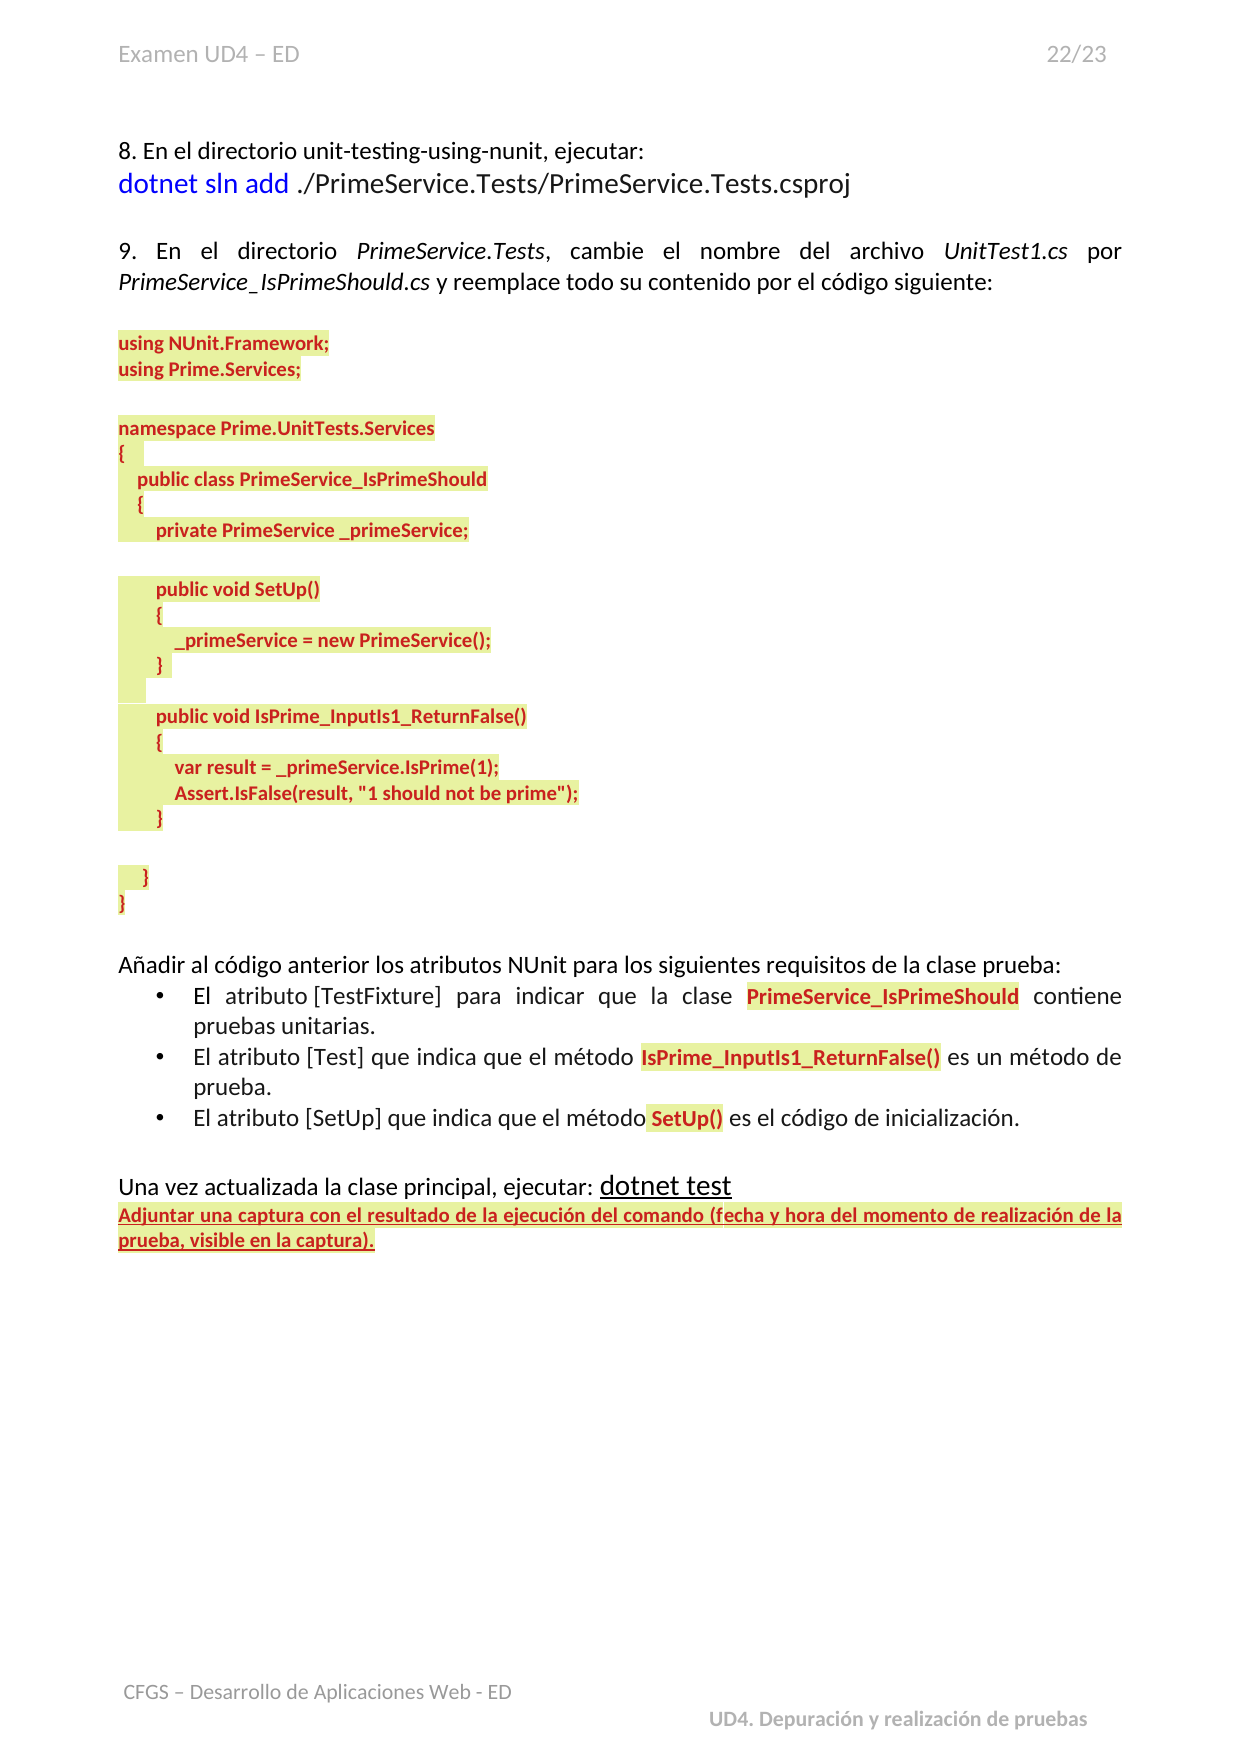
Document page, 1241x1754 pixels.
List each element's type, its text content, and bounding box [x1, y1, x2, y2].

text var result = _primeService.IsPrime(1); [118, 754, 1122, 780]
text { [118, 491, 1122, 517]
text public void IsPrime_InputIs1_ReturnFalse() [118, 703, 1122, 729]
text } [118, 890, 1122, 915]
text _primeService = new PrimeService(); [118, 627, 1122, 653]
text 8. En el directorio unit-testing-using-nunit, ejecutar: [118, 135, 1122, 166]
text prueba, visible en la captura). [118, 1225, 1122, 1253]
text { [118, 441, 1122, 466]
text } [118, 805, 1122, 831]
text { [118, 602, 1122, 627]
list El atributo [Test] que indica que el método IsPrime_InputIs1_ReturnFalse() es un método de prueba. [156, 1041, 1122, 1102]
text namespace Prime.UnitTests.Services [118, 415, 1122, 441]
list El atributo [SetUp] que indica que el método SetUp() es el código de inicialización. [156, 1102, 1122, 1133]
text using NUnit.Framework; [118, 330, 1122, 356]
text } [118, 864, 1122, 890]
text Una vez actualizada la clase principal, ejecutar: dotnet test [118, 1167, 1122, 1202]
text public class PrimeService_IsPrimeShould [118, 466, 1122, 491]
text using Prime.Services; [118, 356, 1122, 381]
text Adjuntar una captura con el resultado de la ejecución del comando (fecha y hora del momento de realización de la [118, 1202, 1122, 1224]
text public void SetUp() [118, 576, 1122, 602]
text dotnet sln add ./PrimeService.Tests/PrimeService.Tests.csproj [118, 166, 1122, 201]
text } [118, 653, 1122, 678]
text { [118, 729, 1122, 754]
text 9. En el directorio PrimeService.Tests, cambie el nombre del archivo UnitTest1.cs por PrimeService_IsPrimeShould.cs y reemplace todo su contenido por el código siguiente: [118, 235, 1122, 296]
list El atributo [TestFixture] para indicar que la clase PrimeService_IsPrimeShould contiene pruebas unitarias. [156, 980, 1122, 1041]
text Assert.IsFalse(result, "1 should not be prime"); [118, 780, 1122, 805]
text Añadir al código anterior los atributos NUnit para los siguientes requisitos de la clase prueba: [118, 949, 1122, 980]
text private PrimeService _primeService; [118, 517, 1122, 542]
